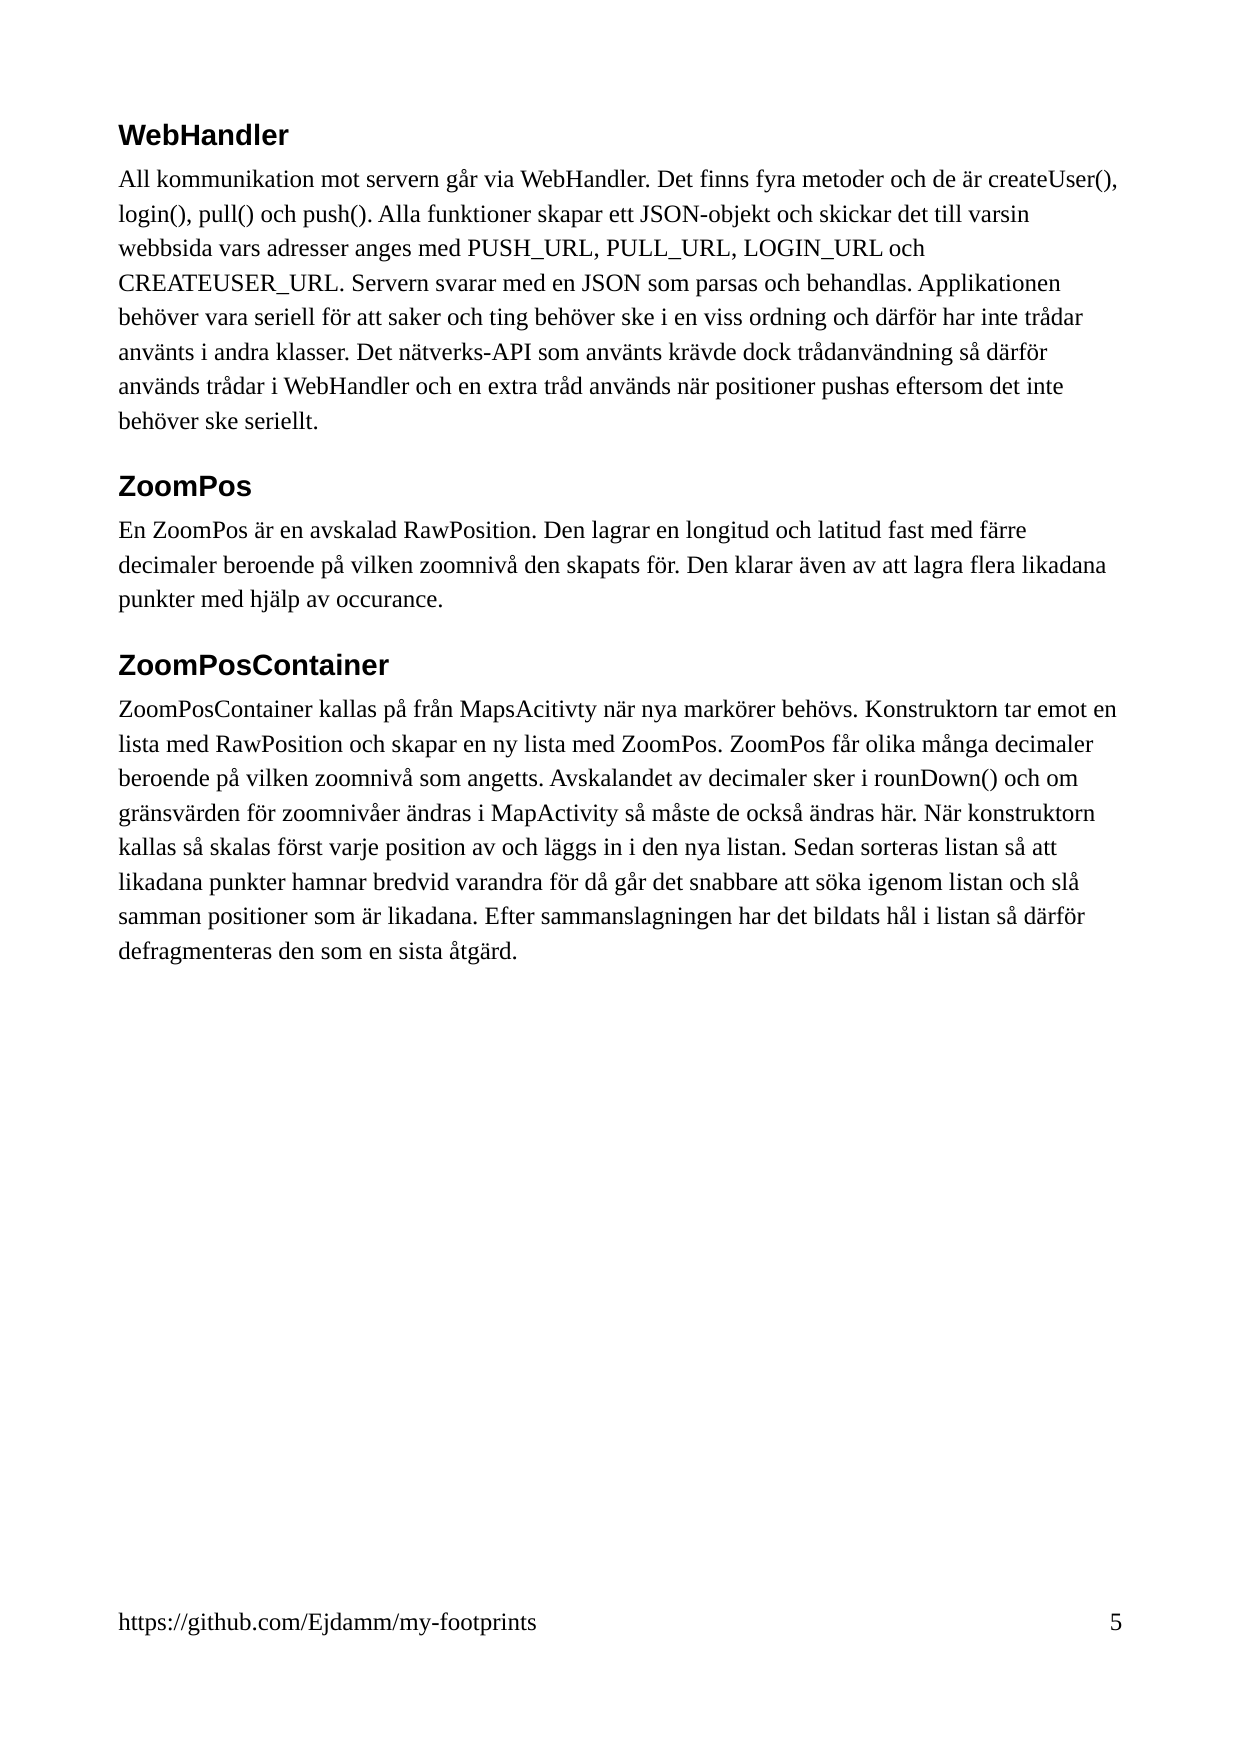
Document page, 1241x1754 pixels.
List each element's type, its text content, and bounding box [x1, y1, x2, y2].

subtitle WebHandler [118, 118, 1122, 152]
text ZoomPosContainer kallas på från MapsAcitivty när nya markörer behövs. Konstruktorn tar emot en lista med RawPosition och skapar en ny lista med ZoomPos. ZoomPos får olika många decimaler beroende på vilken zoomnivå som angetts. Avskalandet av decimaler sker i rounDown() och om gränsvärden för zoomnivåer ändras i MapActivity så måste de också ändras här. När konstruktorn kallas så skalas först varje position av och läggs in i den nya listan. Sedan sorteras listan så att likadana punkter hamnar bredvid varandra för då går det snabbare att söka igenom listan och slå samman positioner som är likadana. Efter sammanslagningen har det bildats hål i listan så därför defragmenteras den som en sista åtgärd. [118, 694, 1122, 964]
subtitle ZoomPosContainer [118, 648, 1122, 682]
text En ZoomPos är en avskalad RawPosition. Den lagrar en longitud och latitud fast med färre decimaler beroende på vilken zoomnivå den skapats för. Den klarar även av att lagra flera likadana punkter med hjälp av occurance. [118, 516, 1122, 613]
subtitle ZoomPos [118, 469, 1122, 503]
text All kommunikation mot servern går via WebHandler. Det finns fyra metoder och de är createUser(), login(), pull() och push(). Alla funktioner skapar ett JSON-objekt och skickar det till varsin webbsida vars adresser anges med PUSH_URL, PULL_URL, LOGIN_URL och CREATEUSER_URL. Servern svarar med en JSON som parsas och behandlas. Applikationen behöver vara seriell för att saker och ting behöver ske i en viss ordning och därför har inte trådar använts i andra klasser. Det nätverks-API som använts krävde dock trådanvändning så därför används trådar i WebHandler och en extra tråd används när positioner pushas eftersom det inte behöver ske seriellt. [118, 164, 1122, 434]
